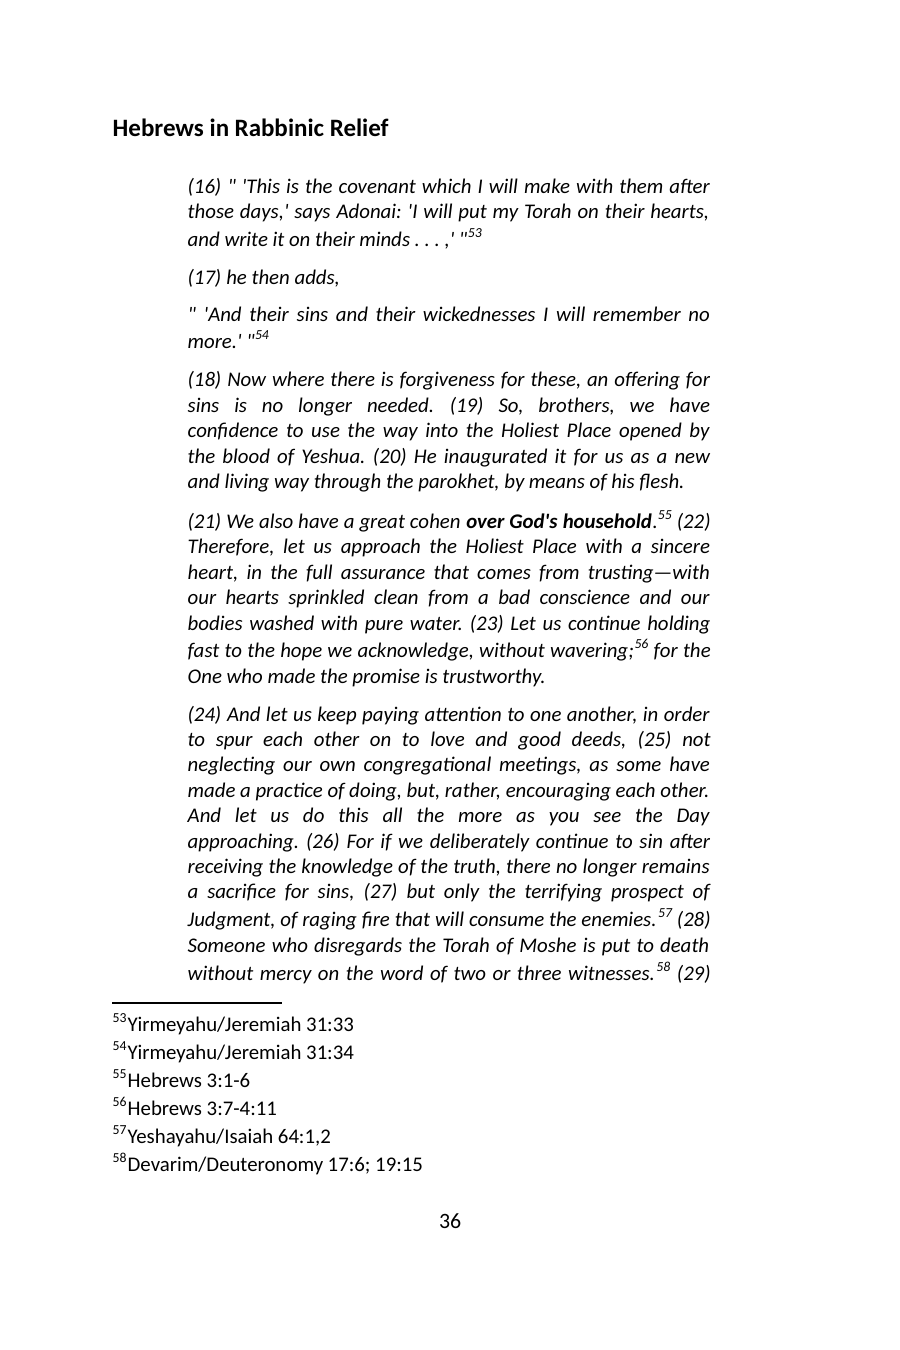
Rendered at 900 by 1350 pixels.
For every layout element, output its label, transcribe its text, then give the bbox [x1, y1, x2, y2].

text Yirmeyahu/Jeremiah 31:34 [112, 1037, 787, 1065]
text (16) " 'This is the covenant which I will make with them after those days,' says Adonai: 'I will put my Torah on their hearts, and write it on their minds . . . ,' " [187, 173, 712, 252]
text (17) he then adds, [187, 264, 712, 289]
text Devarim/Deuteronomy 17:6; 19:15 [112, 1149, 787, 1177]
text Hebrews 3:7-4:11 [112, 1093, 787, 1121]
text Yeshayahu/Isaiah 64:1,2 [112, 1121, 787, 1149]
text (18) Now where there is forgiveness for these, an offering for sins is no longer needed. (19) So, brothers, we have confidence to use the way into the Holiest Place opened by the blood of Yeshua. (20) He inaugurated it for us as a new and living way through the parokhet, by means of his flesh. [187, 367, 712, 494]
text Hebrews 3:1-6 [112, 1065, 787, 1093]
text " 'And their sins and their wickednesses I will remember no more.' " [187, 301, 712, 355]
text Yirmeyahu/Jeremiah 31:33 [112, 1009, 787, 1037]
text (21) We also have a great cohen over God's household. (22) Therefore, let us approach the Holiest Place with a sincere heart, in the full assurance that comes from trusting—with our hearts sprinkled clean from a bad conscience and our bodies washed with pure water. (23) Let us continue holding fast to the hope we acknowledge, without wavering; for the One who made the promise is trustworthy. [187, 506, 712, 689]
text (24) And let us keep paying attention to one another, in order to spur each other on to love and good deeds, (25) not neglecting our own congregational meetings, as some have made a practice of doing, but, rather, encouraging each other. And let us do this all the more as you see the Day approaching. (26) For if we deliberately continue to sin after receiving the knowledge of the truth, there no longer remains a sacrifice for sins, (27) but only the terrifying prospect of Judgment, of raging fire that will consume the enemies. (28) Someone who disregards the Torah of Moshe is put to death without mercy on the word of two or three witnesses. (29) Think how much worse will be the punishment deserved by someone who has trampled underfoot the Son of God; who has treated as something common the blood of the covenant which made him holy; and who has insulted the Spirit, giver of God's grace! (30) For the One we know is the One who said, [187, 701, 712, 986]
